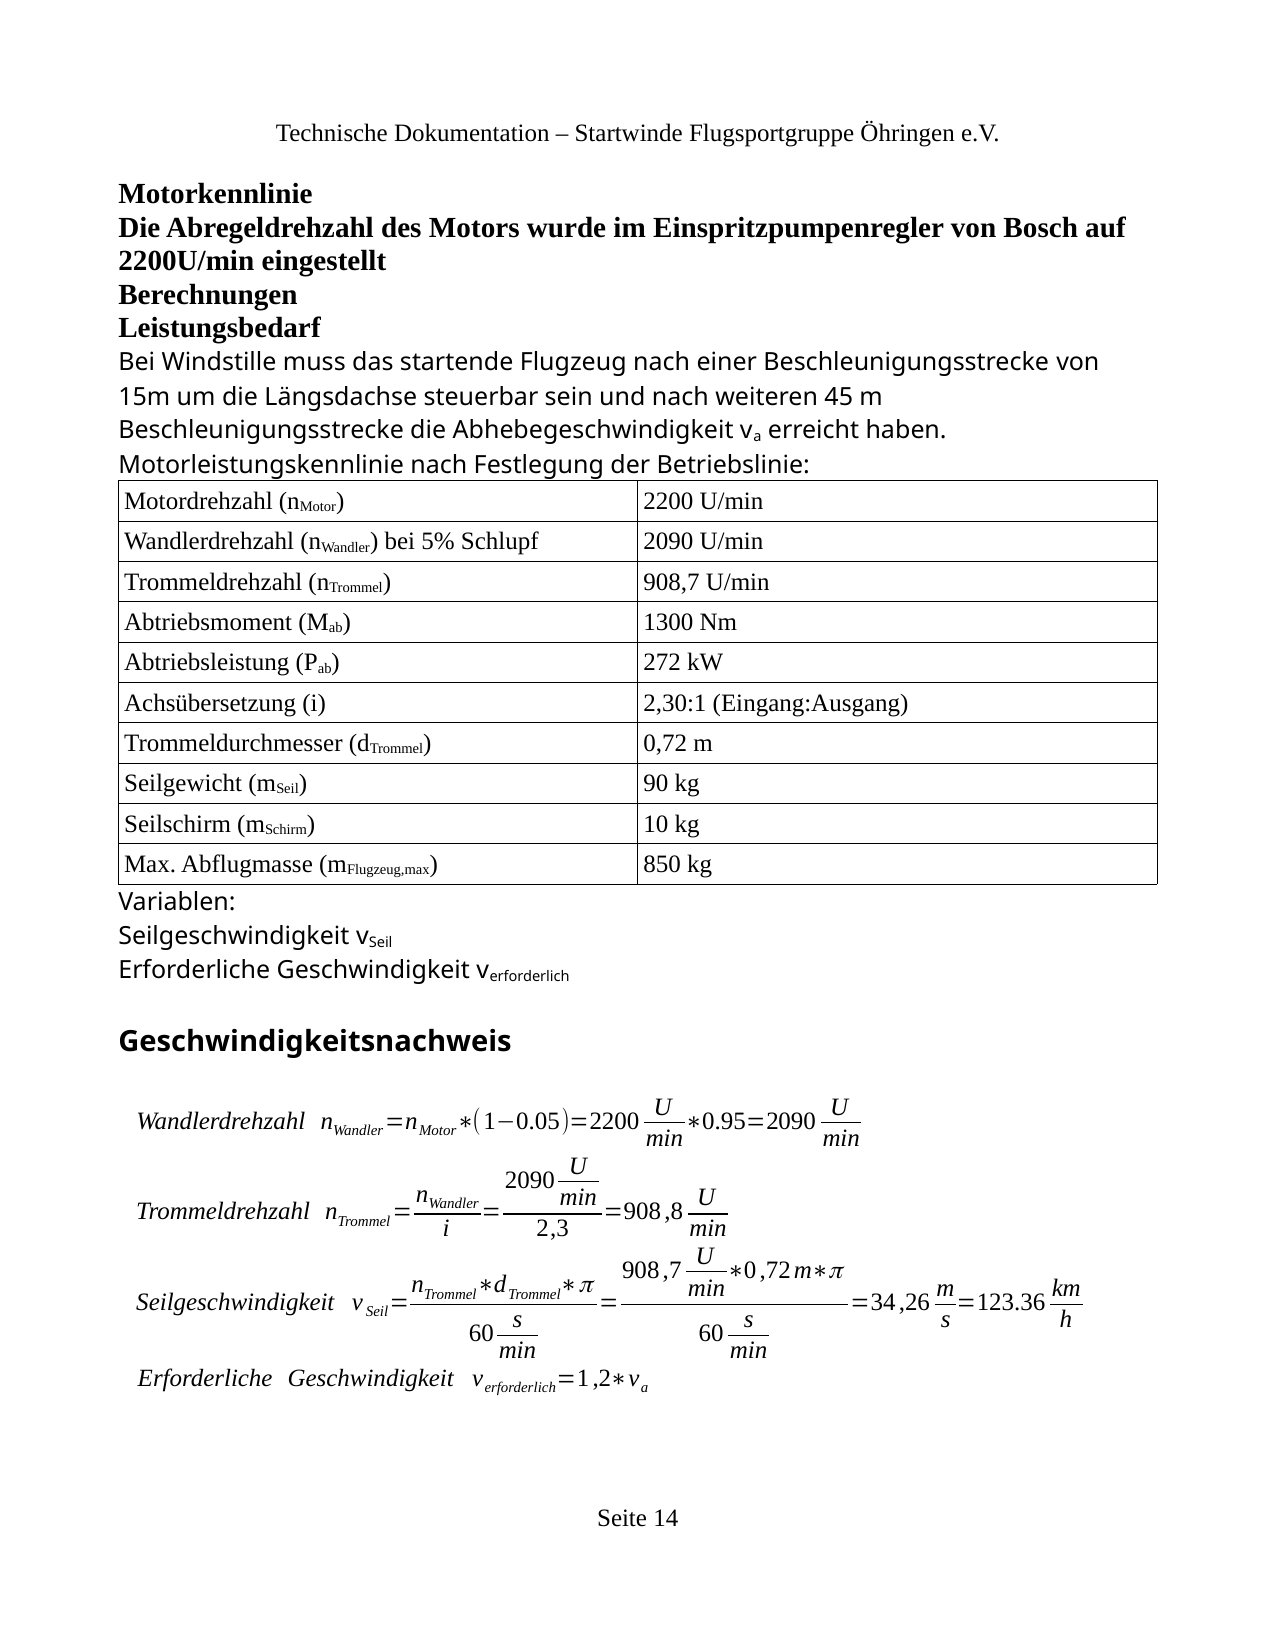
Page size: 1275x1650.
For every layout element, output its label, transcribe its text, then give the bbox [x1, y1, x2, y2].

table_cell 908,7 U/min [638, 562, 1157, 601]
text Erforderliche Geschwindigkeit verforderlich [118, 952, 1157, 986]
table_cell Wandlerdrehzahl (nWandler) bei 5% Schlupf [119, 522, 637, 561]
text Bei Windstille muss das startende Flugzeug nach einer Beschleunigungsstrecke von 15m um die Längsdachse steuerbar sein und nach weiteren 45 m Beschleunigungsstrecke die Abhebegeschwindigkeit va erreicht haben. [118, 344, 1157, 446]
table_cell 2090 U/min [638, 522, 1157, 561]
table_header Motordrehzahl (nMotor) [119, 481, 637, 521]
table_cell 10 kg [638, 804, 1157, 843]
table_cell 850 kg [638, 844, 1157, 883]
table_header 2200 U/min [638, 481, 1157, 521]
table_cell Achsübersetzung (i) [119, 683, 637, 722]
table_cell 0,72 m [638, 723, 1157, 762]
table_cell Max. Abflugmasse (mFlugzeug,max) [119, 844, 637, 883]
text Leistungsbedarf [118, 311, 1157, 344]
table_cell 272 kW [638, 643, 1157, 682]
text Geschwindigkeitsnachweis [118, 1020, 1157, 1059]
text Variablen: [118, 885, 1157, 918]
table_cell Seilgewicht (mSeil) [119, 764, 637, 803]
table_cell 90 kg [638, 764, 1157, 803]
text Motorleistungskennlinie nach Festlegung der Betriebslinie: [118, 446, 1157, 480]
text Motorkennlinie [118, 176, 1157, 210]
table_cell Seilschirm (mSchirm) [119, 804, 637, 843]
table_cell Abtriebsmoment (Mab) [119, 602, 637, 642]
table_cell 1300 Nm [638, 602, 1157, 642]
table_cell Trommeldrehzahl (nTrommel) [119, 562, 637, 601]
table_cell 2,30:1 (Eingang:Ausgang) [638, 683, 1157, 722]
table_cell Abtriebsleistung (Pab) [119, 643, 637, 682]
text Berechnungen [118, 277, 1157, 311]
table_cell Trommeldurchmesser (dTrommel) [119, 723, 637, 762]
text Seilgeschwindigkeit vSeil [118, 918, 1157, 952]
text Die Abregeldrehzahl des Motors wurde im Einspritzpumpenregler von Bosch auf 2200U/min eingestellt [118, 210, 1157, 277]
